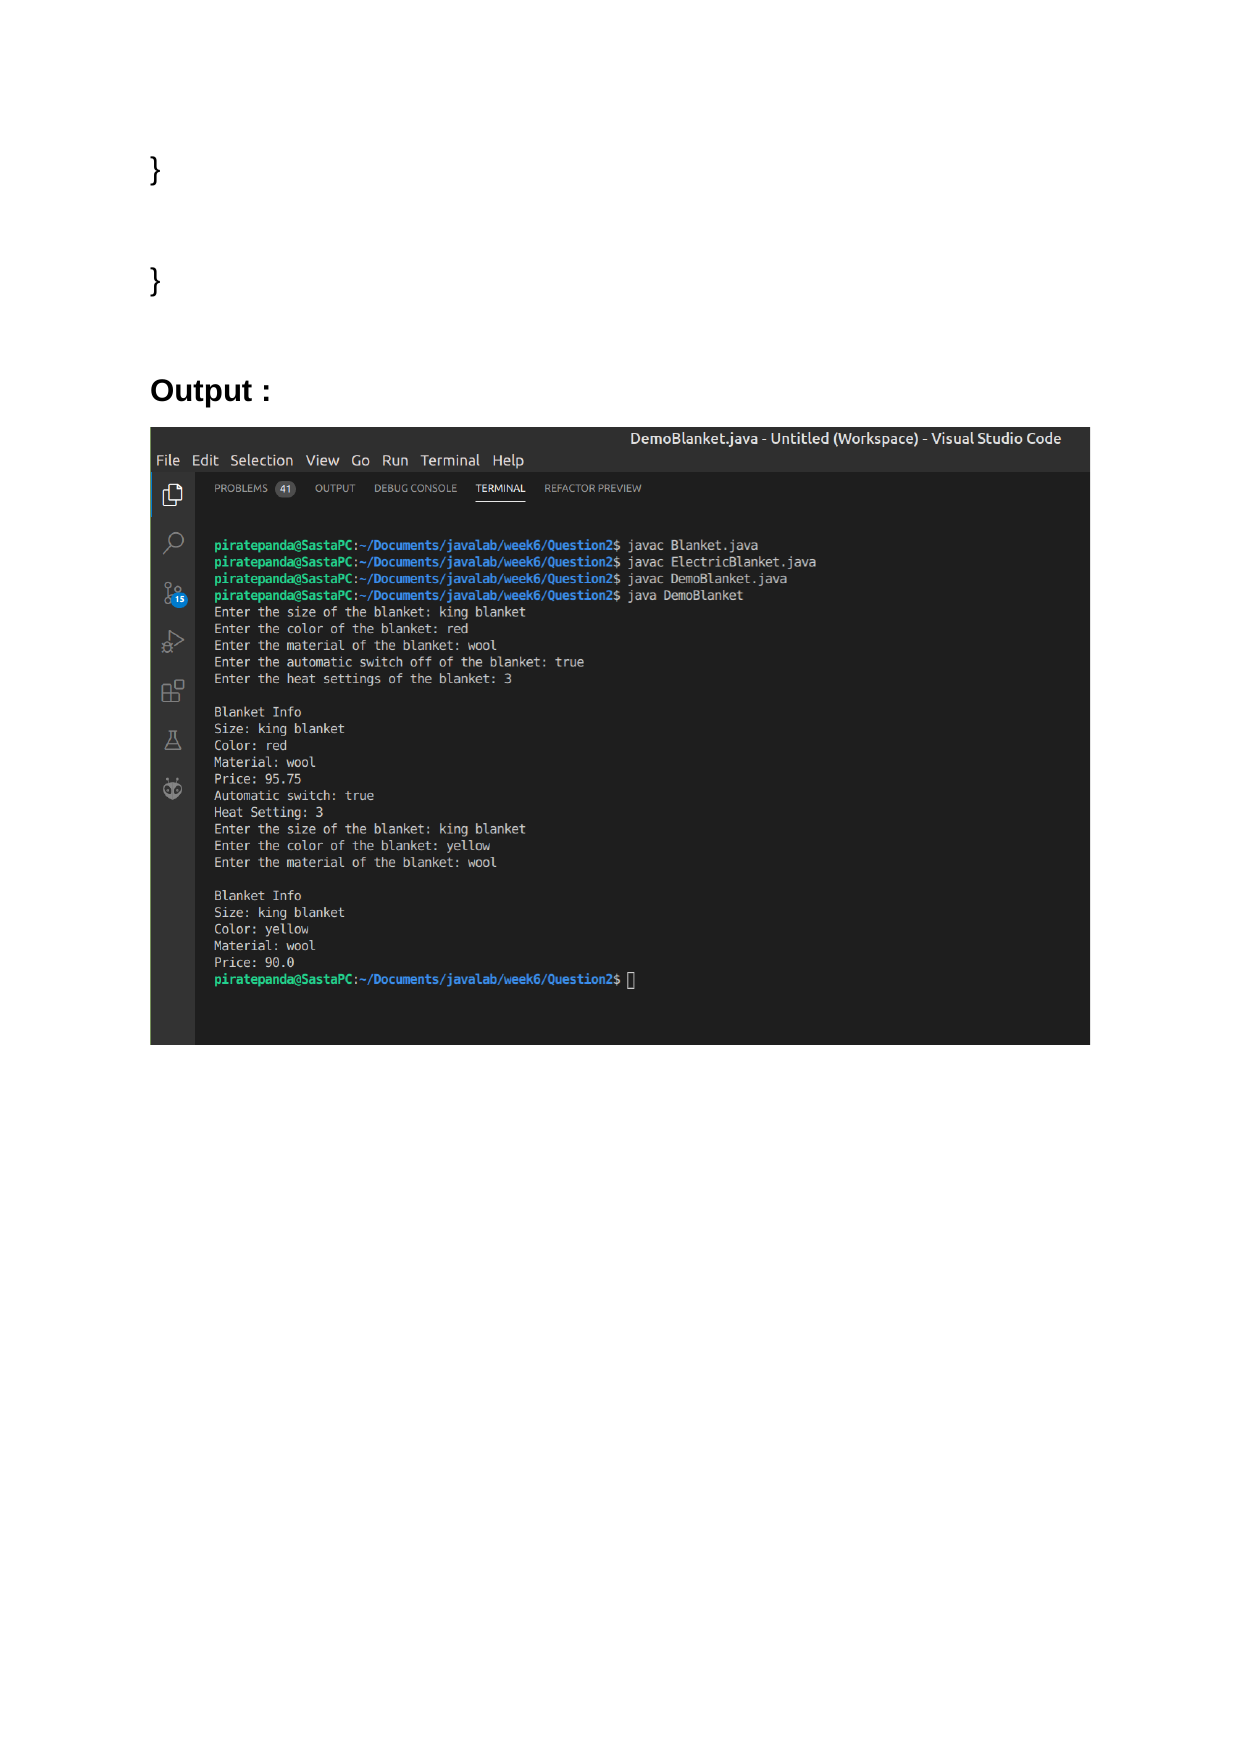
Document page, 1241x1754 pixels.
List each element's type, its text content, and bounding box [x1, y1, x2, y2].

text Output : [150, 372, 1090, 408]
text } [150, 150, 1090, 186]
text } [150, 261, 1090, 297]
picture [150, 427, 1091, 1045]
